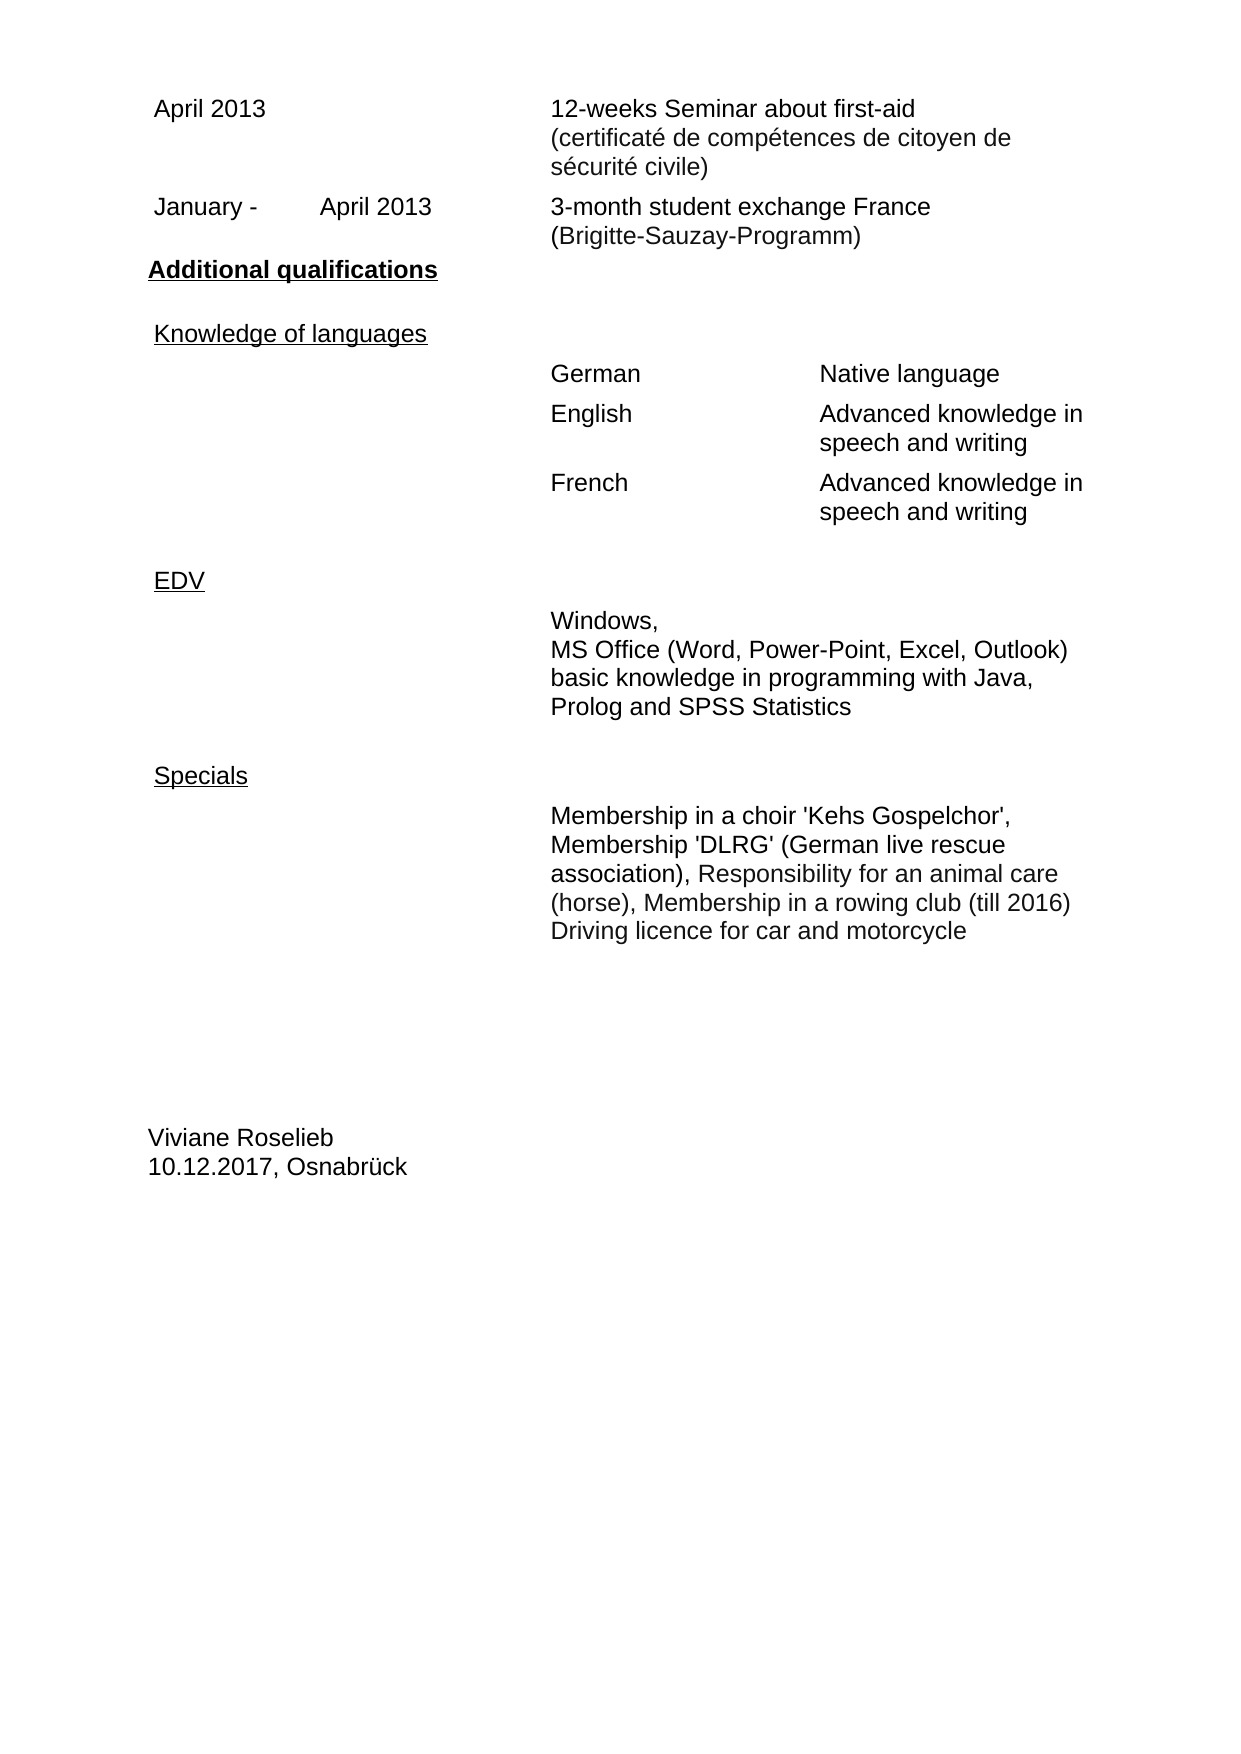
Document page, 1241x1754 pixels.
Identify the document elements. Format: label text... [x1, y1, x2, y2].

table_cell April 2013 [314, 186, 544, 255]
table_cell Native language [814, 353, 1093, 393]
table_cell Advanced knowledge in speech and writing [814, 462, 1093, 531]
table_cell Advanced knowledge in speech and writing [814, 393, 1093, 462]
table_cell [148, 353, 544, 531]
text Additional qualifications [148, 255, 1092, 284]
table_header April 2013 [148, 89, 544, 186]
table_cell English [545, 393, 814, 462]
table_cell EDV [148, 531, 1093, 600]
table_cell French [545, 462, 814, 531]
table_cell January - [148, 186, 314, 255]
table_cell 3-month student exchange France (Brigitte-Sauzay-Programm) [545, 186, 1093, 255]
text Viviane Roselieb [148, 1123, 1092, 1152]
table_cell German [545, 353, 814, 393]
table_cell Specials [148, 727, 1093, 796]
table_cell [148, 600, 544, 727]
table_header Knowledge of languages [148, 313, 1093, 353]
table_cell Windows, MS Office (Word, Power-Point, Excel, Outlook) basic knowledge in programming with Java, Prolog and SPSS Statistics [545, 600, 1093, 727]
table_cell Membership in a choir 'Kehs Gospelchor', Membership 'DLRG' (German live rescue association), Responsibility for an animal care (horse), Membership in a rowing club (till 2016) Driving licence for car and motorcycle [545, 796, 1093, 951]
table_cell [148, 796, 544, 951]
text 10.12.2017, Osnabrück [148, 1152, 1092, 1181]
table_header 12-weeks Seminar about first-aid (certificaté de compétences de citoyen de sécurité civile) [545, 89, 1093, 186]
